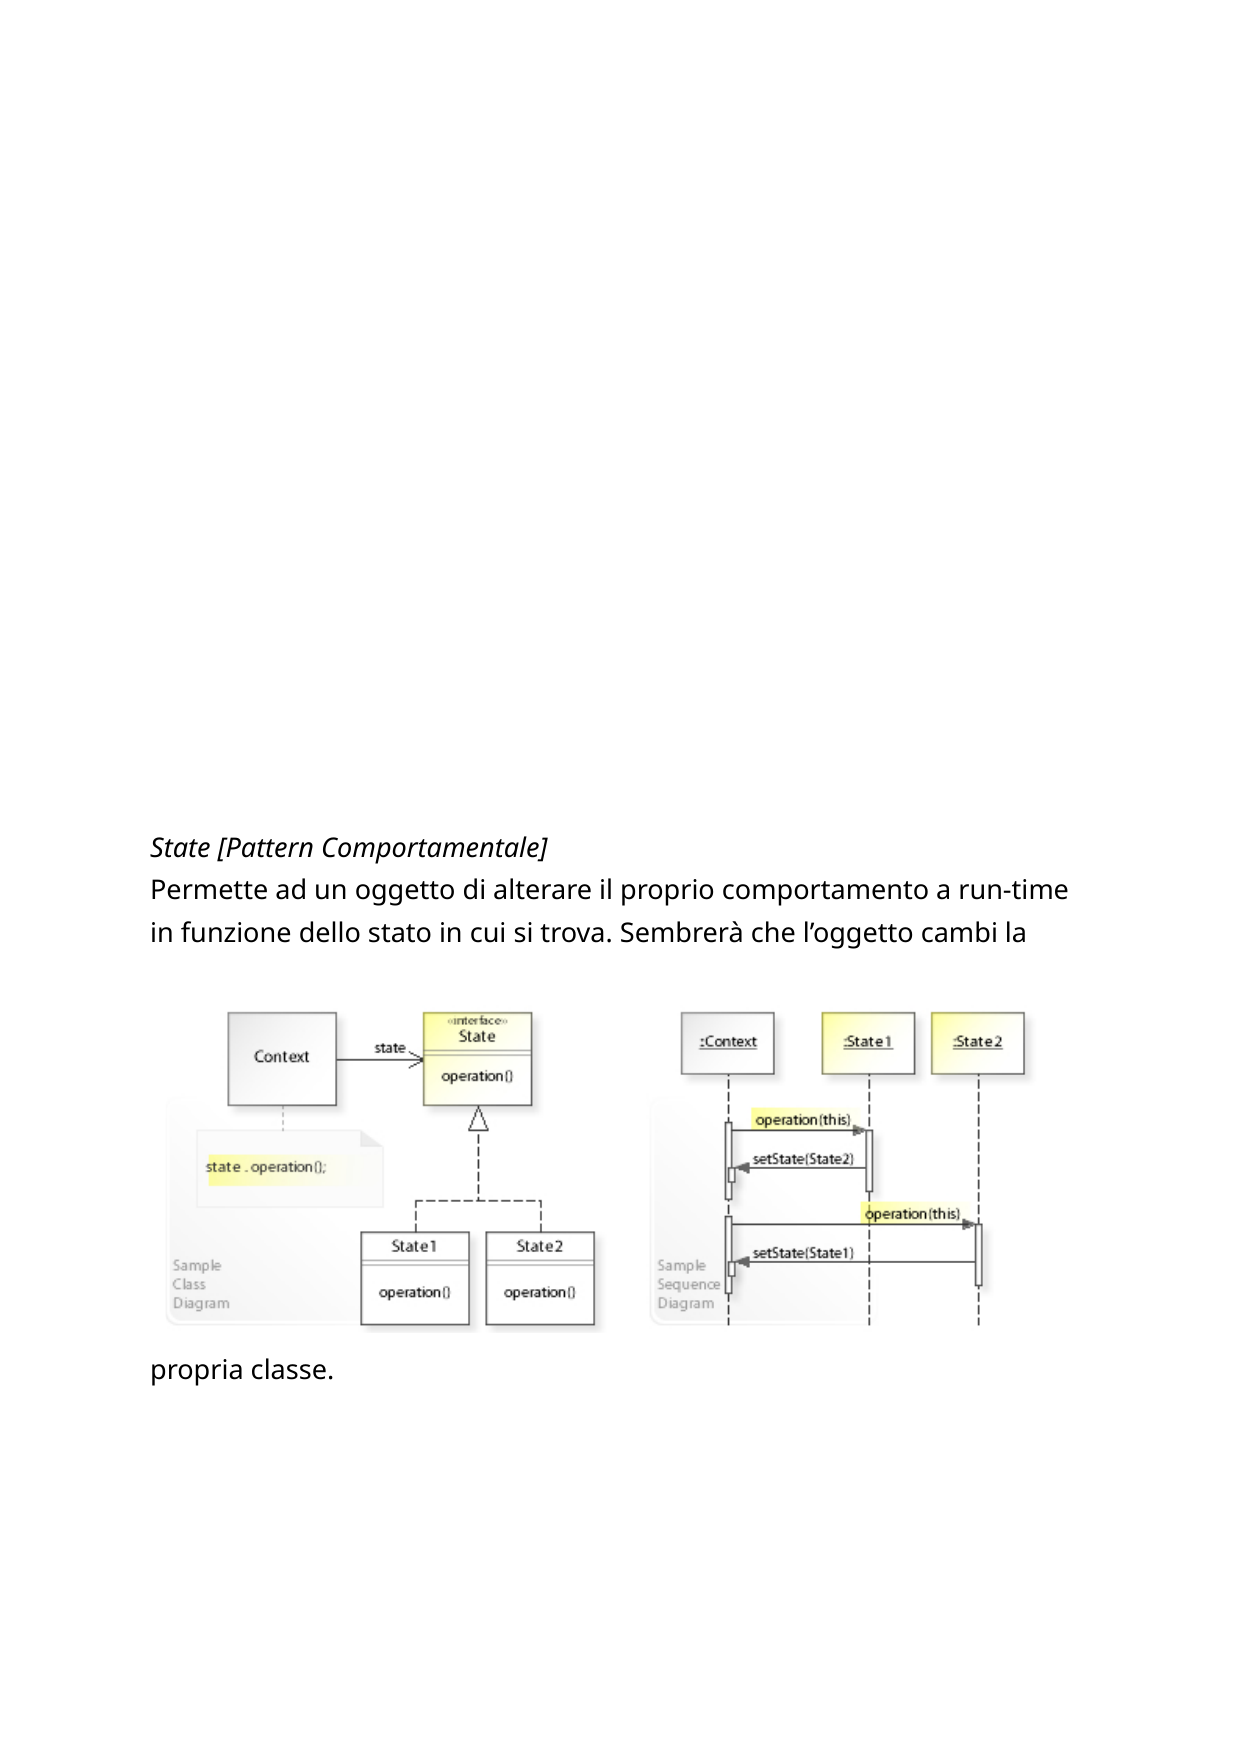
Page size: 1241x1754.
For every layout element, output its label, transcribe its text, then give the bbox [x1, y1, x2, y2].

picture [165, 1003, 1039, 1333]
text Permette ad un oggetto di alterare il proprio comportamento a run-time in funzione dello stato in cui si trova. Sembrerà che l’oggetto cambi la propria classe. [150, 871, 1090, 1388]
text State [Pattern Comportamentale] [150, 828, 1090, 865]
